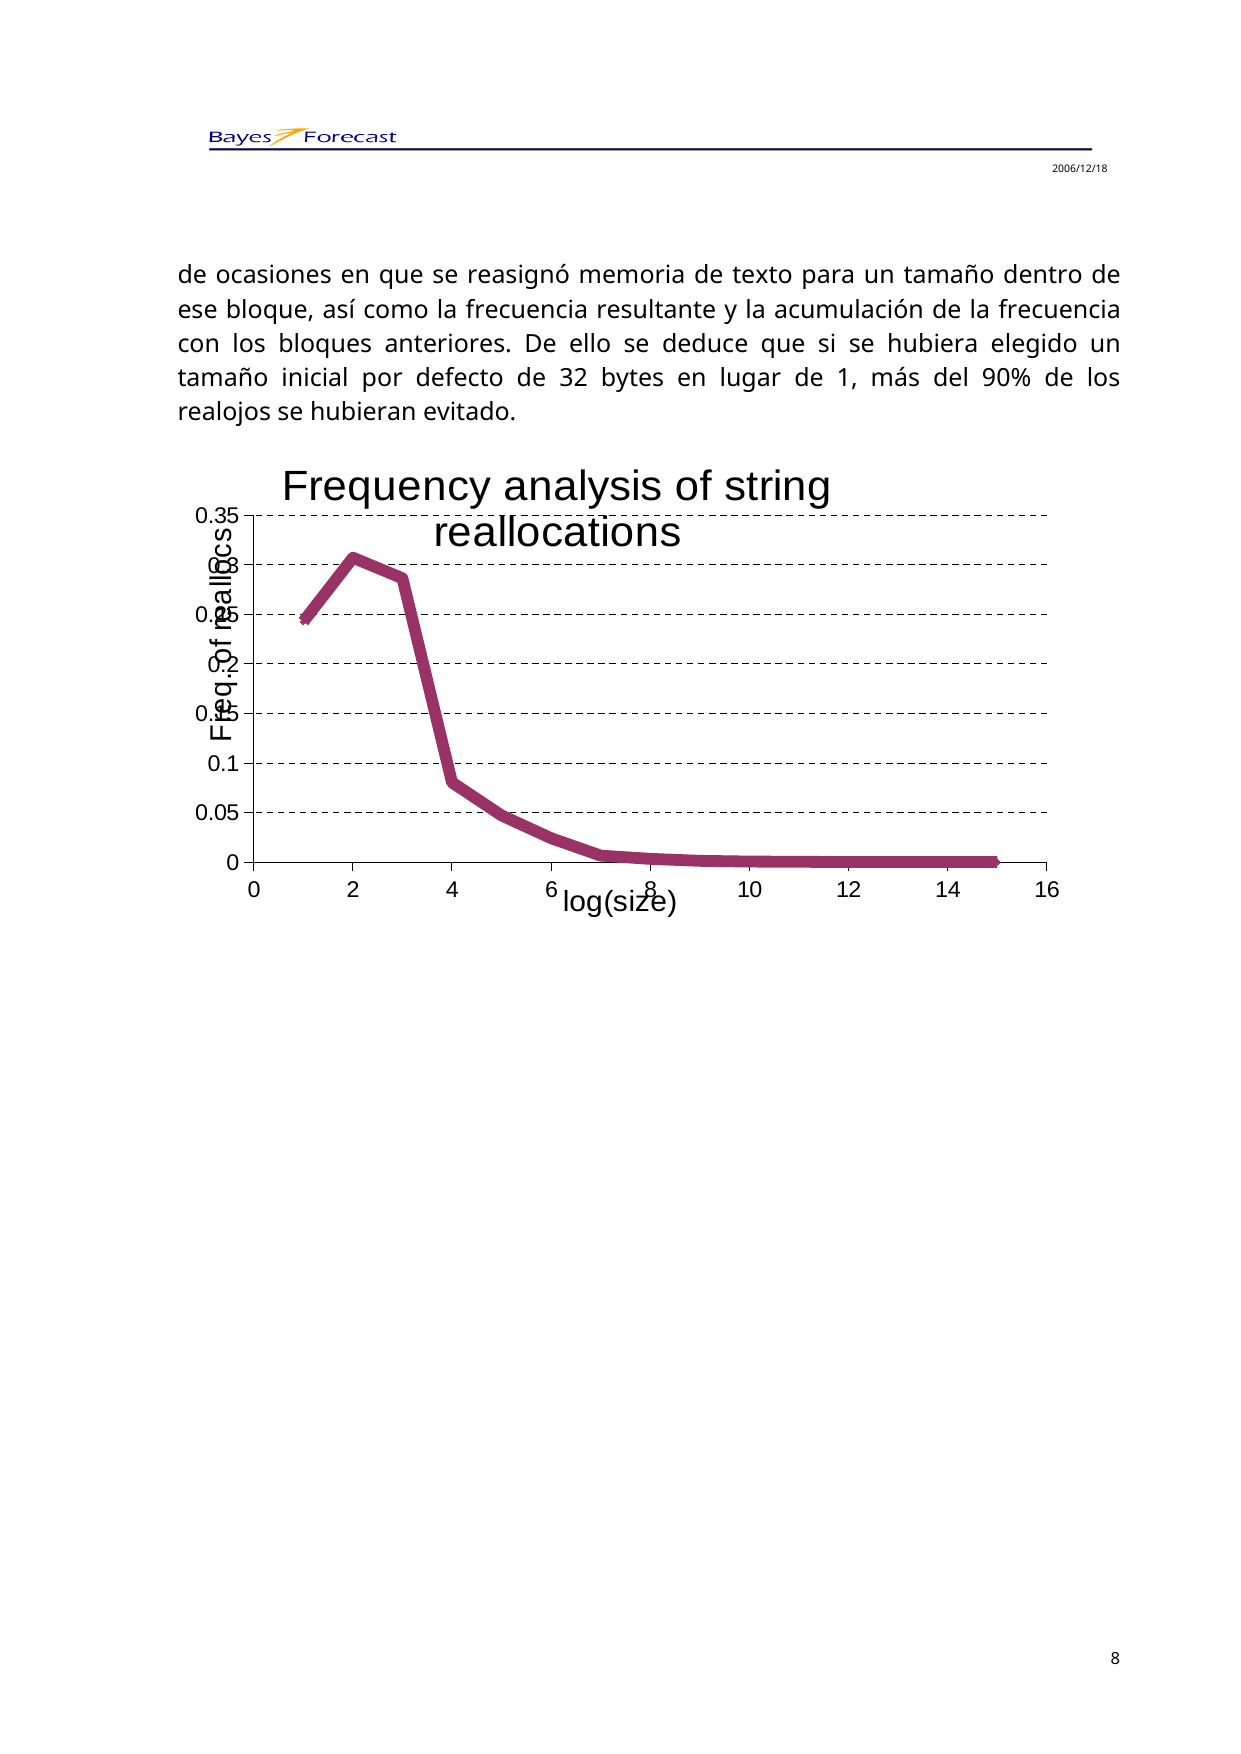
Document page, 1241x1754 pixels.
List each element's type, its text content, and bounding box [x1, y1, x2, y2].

text de ocasiones en que se reasignó memoria de texto para un tamaño dentro de ese bloque, así como la frecuencia resultante y la acumulación de la frecuencia con los bloques anteriores. De ello se deduce que si se hubiera elegido un tamaño inicial por defecto de 32 bytes en lugar de 1, más del 90% de los realojos se hubieran evitado. [177, 257, 1122, 427]
picture [205, 127, 1095, 153]
